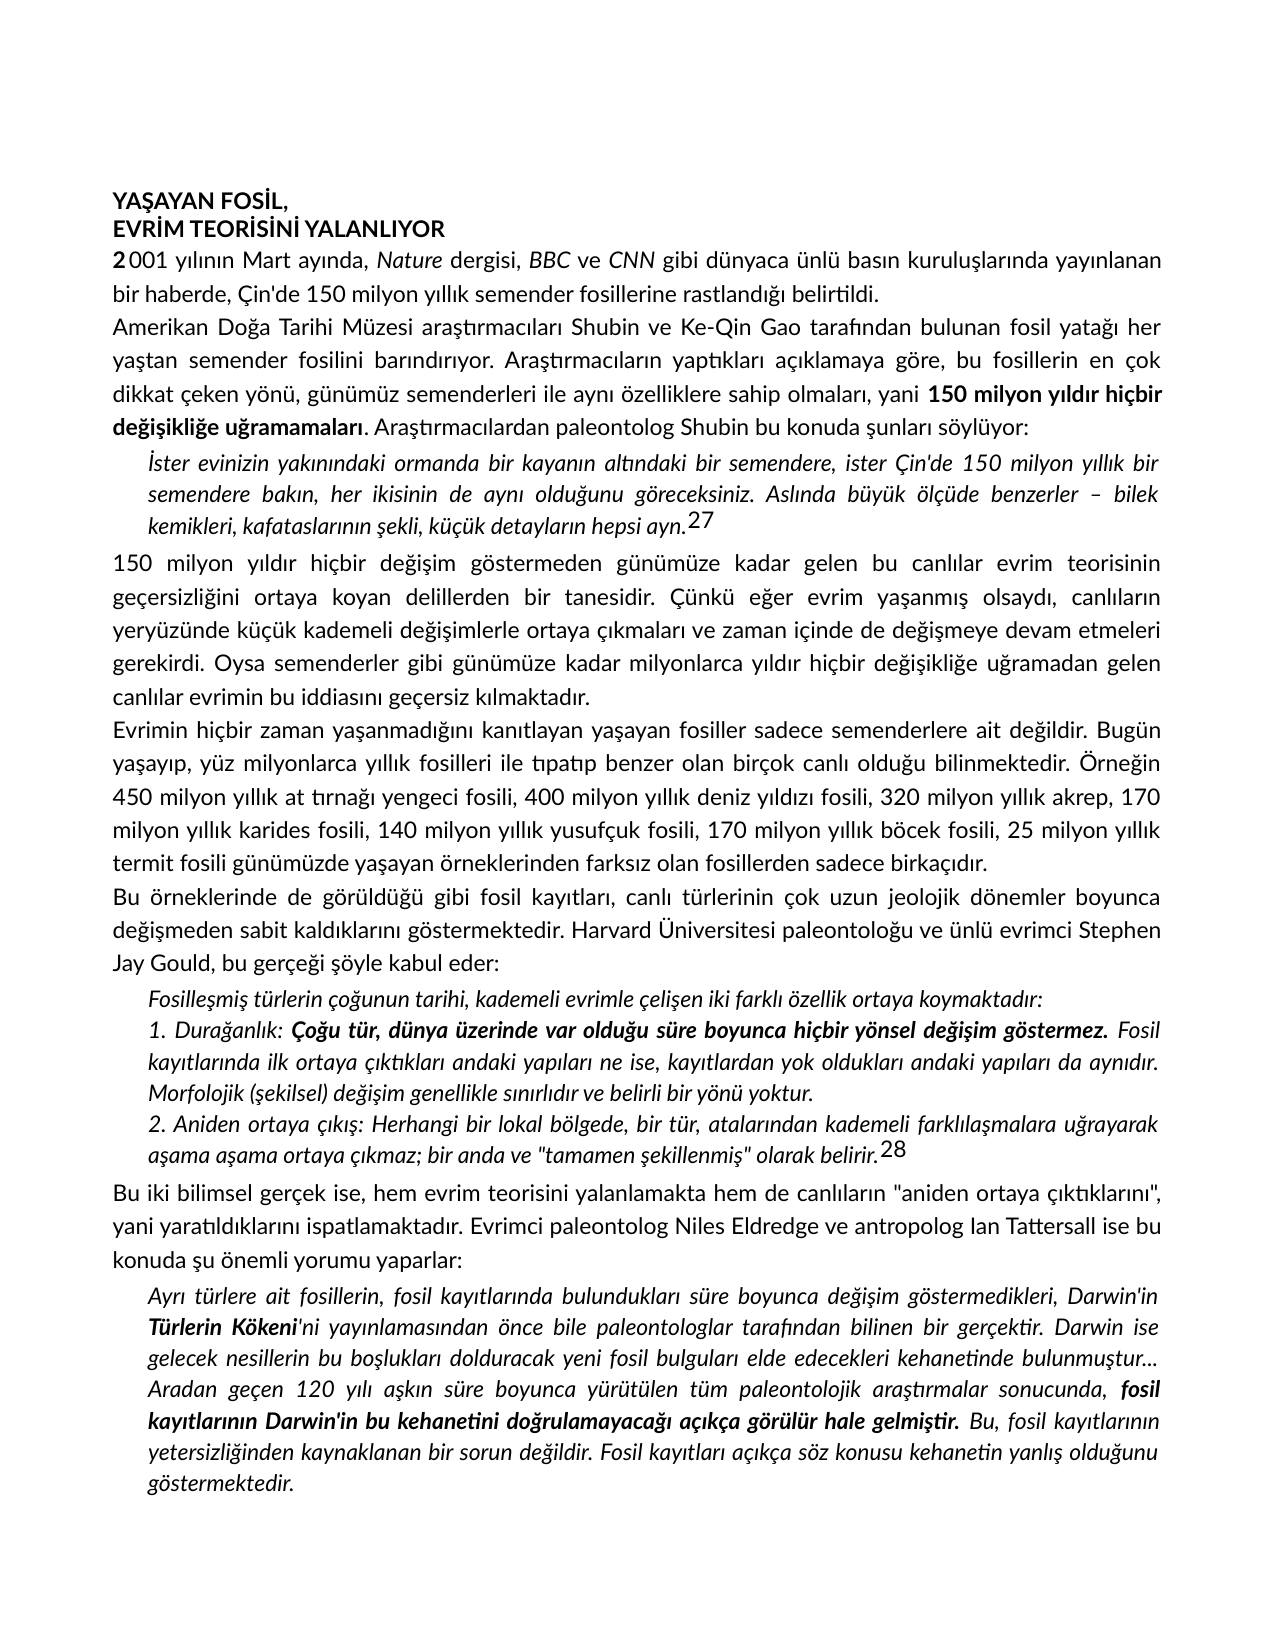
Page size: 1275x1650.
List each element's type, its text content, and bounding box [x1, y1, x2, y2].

text 150 milyon yıldır hiçbir değişim göstermeden günümüze kadar gelen bu canlılar evrim teorisinin geçersizliğini ortaya koyan delillerden bir tanesidir. Çünkü eğer evrim yaşanmış olsaydı, canlıların yeryüzünde küçük kademeli değişimlerle ortaya çıkmaları ve zaman içinde de değişmeye devam etmeleri gerekirdi. Oysa semenderler gibi günümüze kadar milyonlarca yıldır hiçbir değişikliğe uğramadan gelen canlılar evrimin bu iddiasını geçersiz kılmaktadır. [112, 545, 1162, 712]
text 2001 yılının Mart ayında, Nature dergisi, BBC ve CNN gibi dünyaca ünlü basın kuruluşlarında yayınlanan bir haberde, Çin'de 150 milyon yıllık semender fosillerine rastlandığı belirtildi. [112, 242, 1162, 309]
subtitle YAŞAYAN FOSİL, [112, 187, 1162, 215]
text 2. Aniden ortaya çıkış: Herhangi bir lokal bölgede, bir tür, atalarından kademeli farklılaşmalara uğrayarak aşama aşama ortaya çıkmaz; bir anda ve "tamamen şekillenmiş" olarak belirir.28 [148, 1108, 1162, 1170]
text İster evinizin yakınındaki ormanda bir kayanın altındaki bir semendere, ister Çin'de 150 milyon yıllık bir semendere bakın, her ikisinin de aynı olduğunu göreceksiniz. Aslında büyük ölçüde benzerler – bilek kemikleri, kafataslarının şekli, küçük detayların hepsi ayn.27 [148, 447, 1162, 540]
text Evrimin hiçbir zaman yaşanmadığını kanıtlayan yaşayan fosiller sadece semenderlere ait değildir. Bugün yaşayıp, yüz milyonlarca yıllık fosilleri ile tıpatıp benzer olan birçok canlı olduğu bilinmektedir. Örneğin 450 milyon yıllık at tırnağı yengeci fosili, 400 milyon yıllık deniz yıldızı fosili, 320 milyon yıllık akrep, 170 milyon yıllık karides fosili, 140 milyon yıllık yusufçuk fosili, 170 milyon yıllık böcek fosili, 25 milyon yıllık termit fosili günümüzde yaşayan örneklerinden farksız olan fosillerden sadece birkaçıdır. [112, 712, 1162, 878]
text Ayrı türlere ait fosillerin, fosil kayıtlarında bulundukları süre boyunca değişim göstermedikleri, Darwin'in Türlerin Kökeni'ni yayınlamasından önce bile paleontologlar tarafından bilinen bir gerçektir. Darwin ise gelecek nesillerin bu boşlukları dolduracak yeni fosil bulguları elde edecekleri kehanetinde bulunmuştur... Aradan geçen 120 yılı aşkın süre boyunca yürütülen tüm paleontolojik araştırmalar sonucunda, fosil kayıtlarının Darwin'in bu kehanetini doğrulamayacağı açıkça görülür hale gelmiştir. Bu, fosil kayıtlarının yetersizliğinden kaynaklanan bir sorun değildir. Fosil kayıtları açıkça söz konusu kehanetin yanlış olduğunu göstermektedir. [148, 1279, 1162, 1498]
text Amerikan Doğa Tarihi Müzesi araştırmacıları Shubin ve Ke-Qin Gao tarafından bulunan fosil yatağı her yaştan semender fosilini barındırıyor. Araştırmacıların yaptıkları açıklamaya göre, bu fosillerin en çok dikkat çeken yönü, günümüz semenderleri ile aynı özelliklere sahip olmaları, yani 150 milyon yıldır hiçbir değişikliğe uğramamaları. Araştırmacılardan paleontolog Shubin bu konuda şunları söylüyor: [112, 309, 1162, 442]
subtitle EVRİM TEORİSİNİ YALANLIYOR [112, 215, 1162, 242]
text Fosilleşmiş türlerin çoğunun tarihi, kademeli evrimle çelişen iki farklı özellik ortaya koymaktadır: [148, 983, 1162, 1014]
text 1. Durağanlık: Çoğu tür, dünya üzerinde var olduğu süre boyunca hiçbir yönsel değişim göstermez. Fosil kayıtlarında ilk ortaya çıktıkları andaki yapıları ne ise, kayıtlardan yok oldukları andaki yapıları da aynıdır. Morfolojik (şekilsel) değişim genellikle sınırlıdır ve belirli bir yönü yoktur. [148, 1014, 1162, 1108]
text Bu iki bilimsel gerçek ise, hem evrim teorisini yalanlamakta hem de canlıların "aniden ortaya çıktıklarını", yani yaratıldıklarını ispatlamaktadır. Evrimci paleontolog Niles Eldredge ve antropolog Ian Tattersall ise bu konuda şu önemli yorumu yaparlar: [112, 1175, 1162, 1275]
text Bu örneklerinde de görüldüğü gibi fosil kayıtları, canlı türlerinin çok uzun jeolojik dönemler boyunca değişmeden sabit kaldıklarını göstermektedir. Harvard Üniversitesi paleontoloğu ve ünlü evrimci Stephen Jay Gould, bu gerçeği şöyle kabul eder: [112, 878, 1162, 978]
